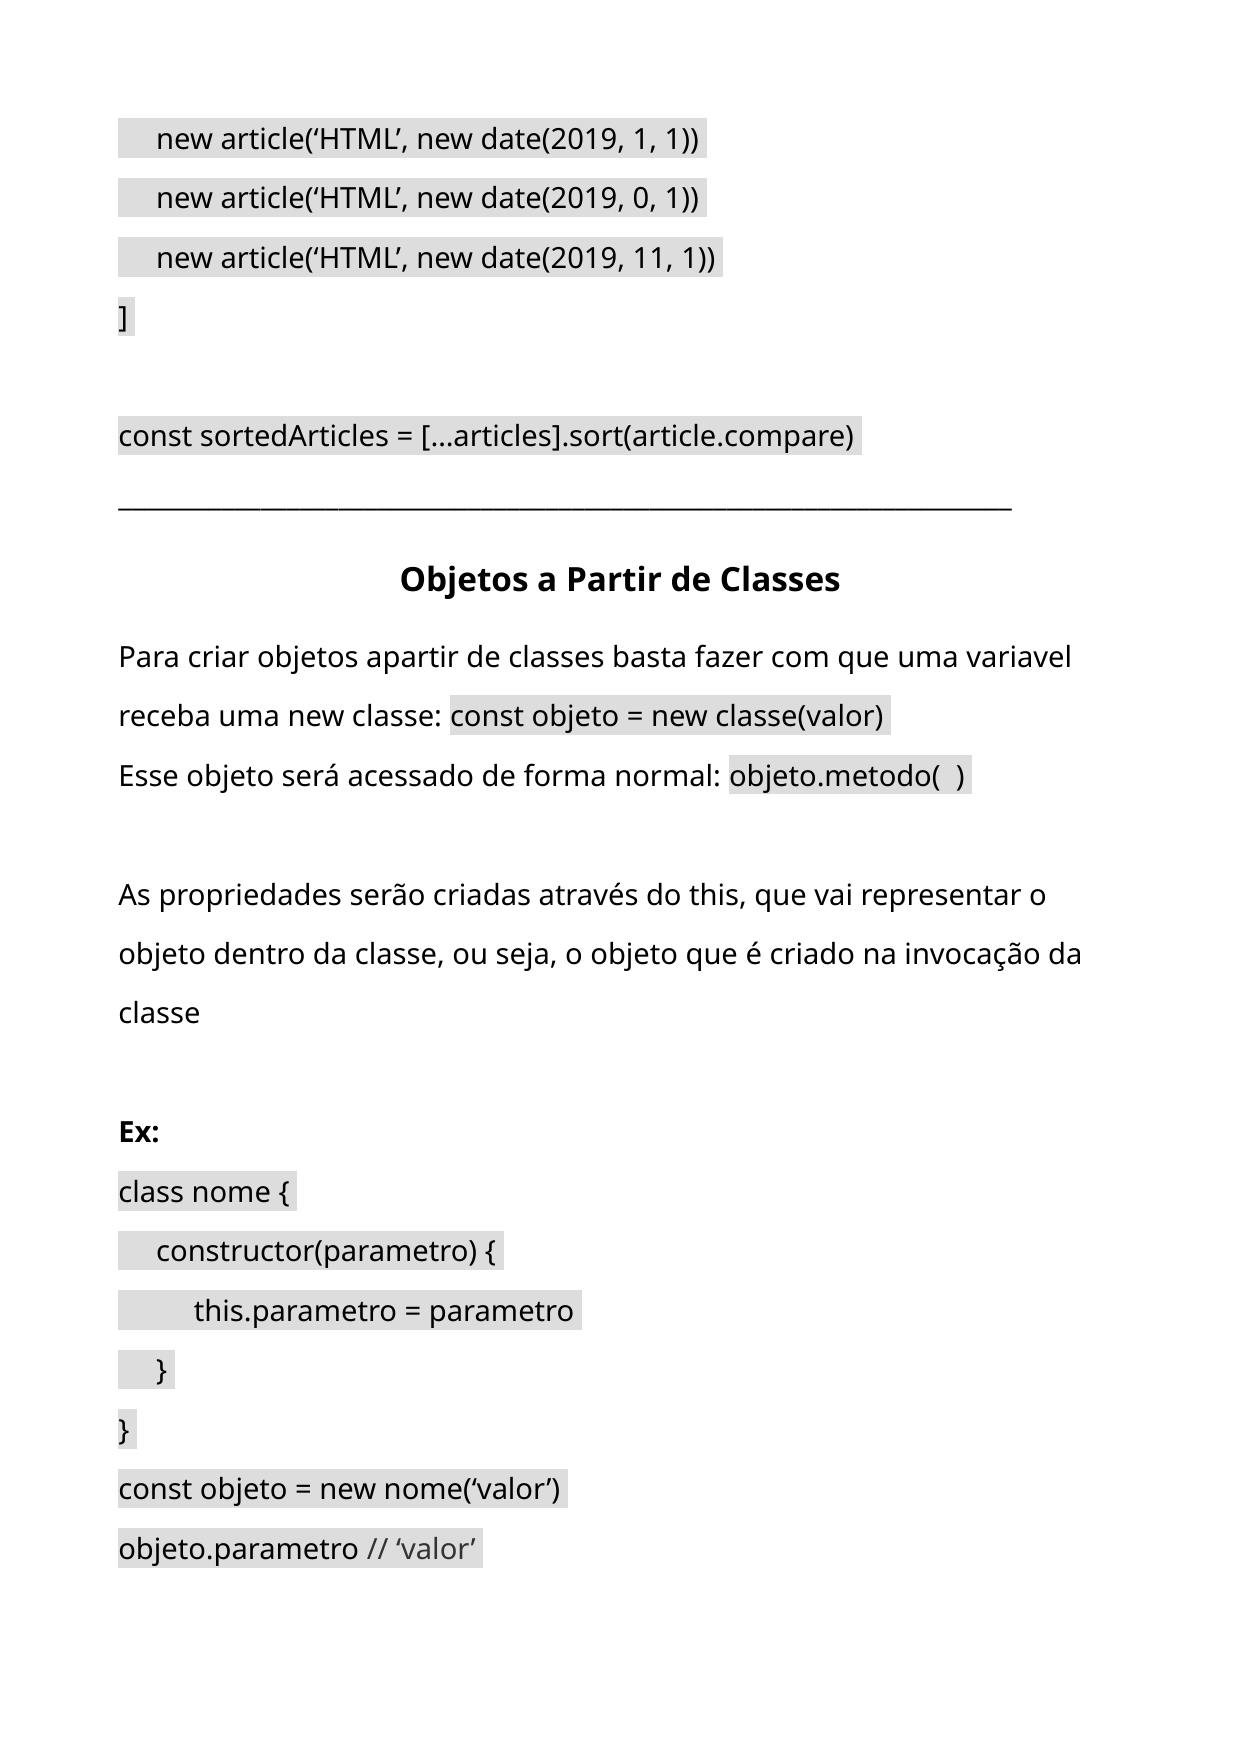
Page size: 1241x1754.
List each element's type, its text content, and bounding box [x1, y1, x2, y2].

text objeto.parametro // ‘valor’ [118, 1528, 1122, 1568]
text const sortedArticles = […articles].sort(article.compare) [118, 416, 1122, 455]
text } [118, 1350, 1122, 1389]
text new article(‘HTML’, new date(2019, 11, 1)) [118, 237, 1122, 277]
text Ex: [118, 1112, 1122, 1151]
text ] [118, 297, 1122, 336]
text this.parametro = parametro [118, 1290, 1122, 1330]
text const objeto = new nome(‘valor’) [118, 1469, 1122, 1508]
text new article(‘HTML’, new date(2019, 0, 1)) [118, 178, 1122, 217]
text class nome { [118, 1171, 1122, 1211]
text Esse objeto será acessado de forma normal: objeto.metodo( ) [118, 755, 1122, 794]
text new article(‘HTML’, new date(2019, 1, 1)) [118, 118, 1122, 158]
text Para criar objetos apartir de classes basta fazer com que uma variavel receba uma new classe: const objeto = new classe(valor) [118, 636, 1122, 735]
text As propriedades serão criadas através do this, que vai representar o objeto dentro da classe, ou seja, o objeto que é criado na invocação da classe [118, 874, 1122, 1032]
text _____________________________________________________________________ [118, 475, 1122, 515]
text constructor(parametro) { [118, 1231, 1122, 1270]
subtitle Objetos a Partir de Classes [118, 555, 1122, 601]
text } [118, 1409, 1122, 1449]
